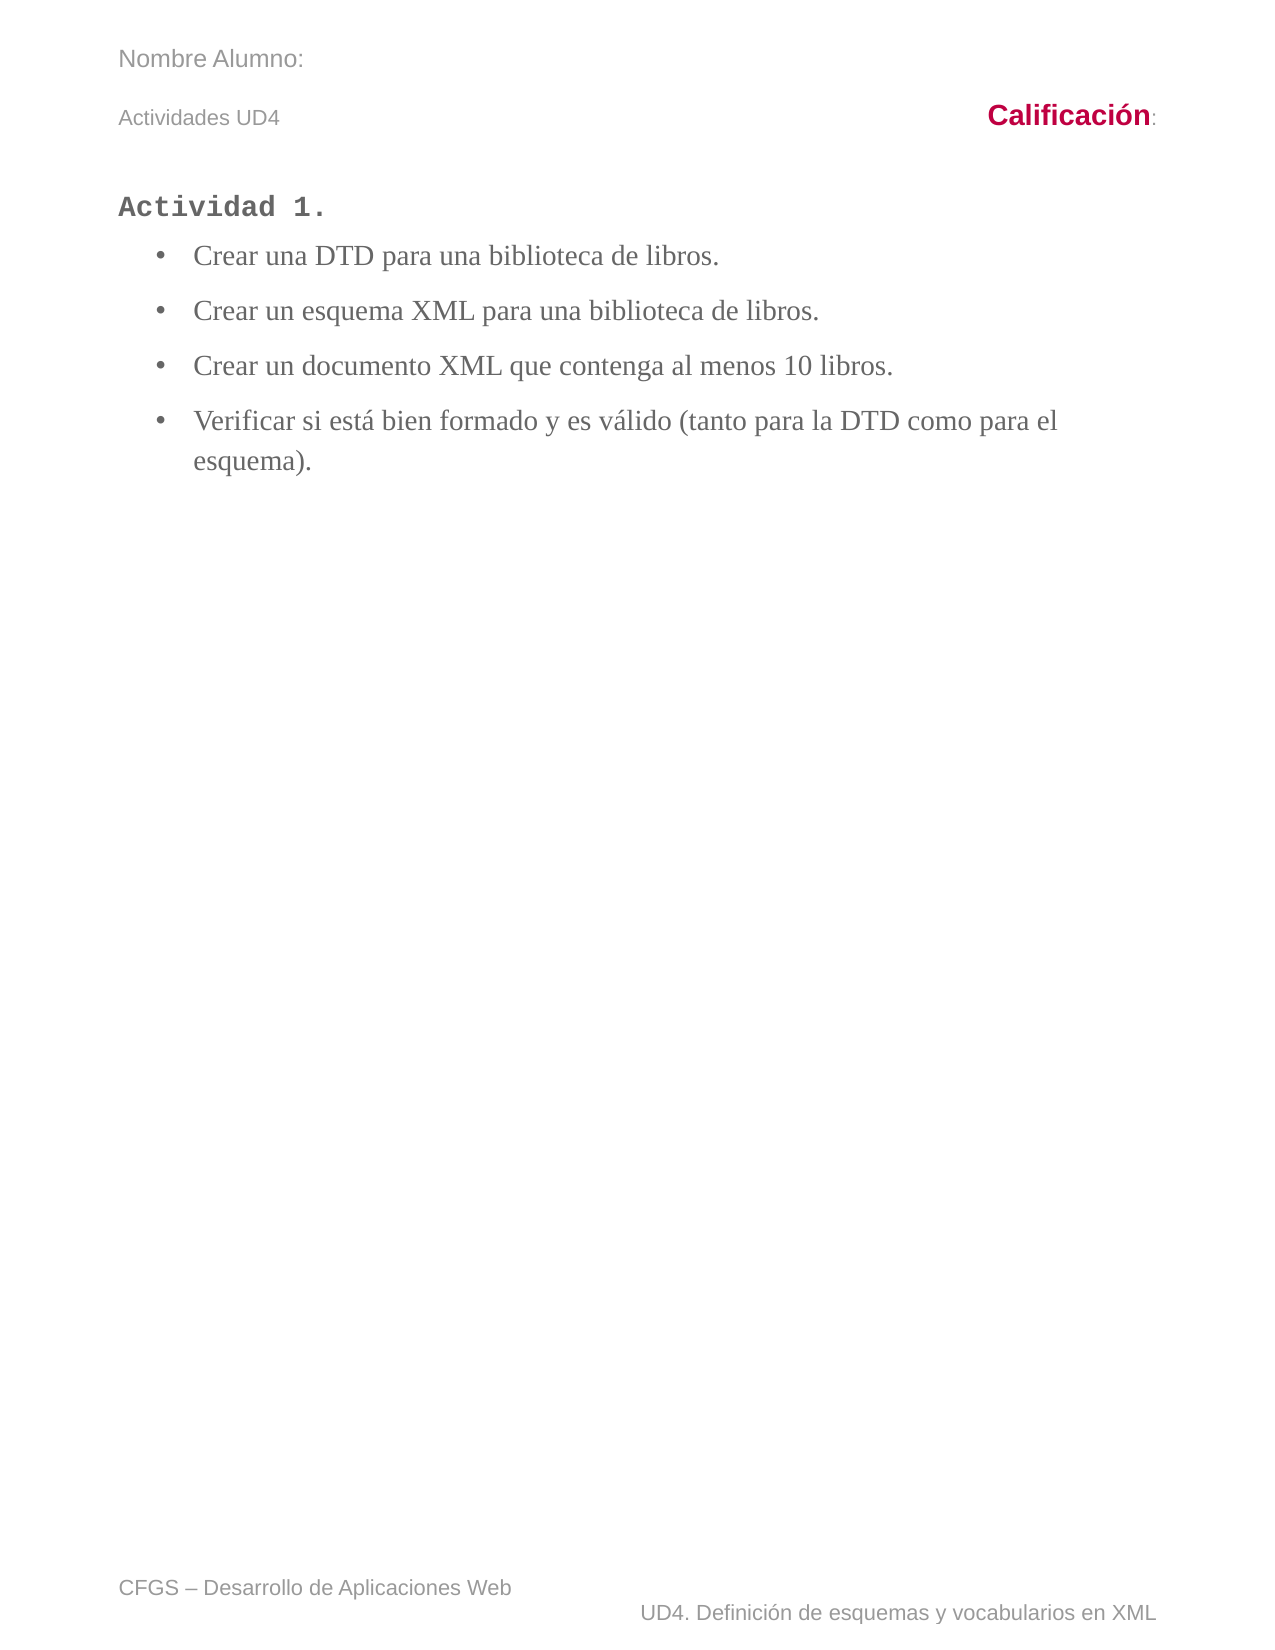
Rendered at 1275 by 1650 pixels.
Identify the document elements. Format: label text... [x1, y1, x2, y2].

list Crear un documento XML que contenga al menos 10 libros. [156, 348, 1157, 381]
list Crear un esquema XML para una biblioteca de libros.  [156, 293, 1157, 327]
list Crear una DTD para una biblioteca de libros.  [156, 238, 1157, 272]
subtitle Actividad 1. [118, 192, 1157, 226]
list Verificar si está bien formado y es válido (tanto para la DTD como para el esquema). [156, 403, 1157, 477]
